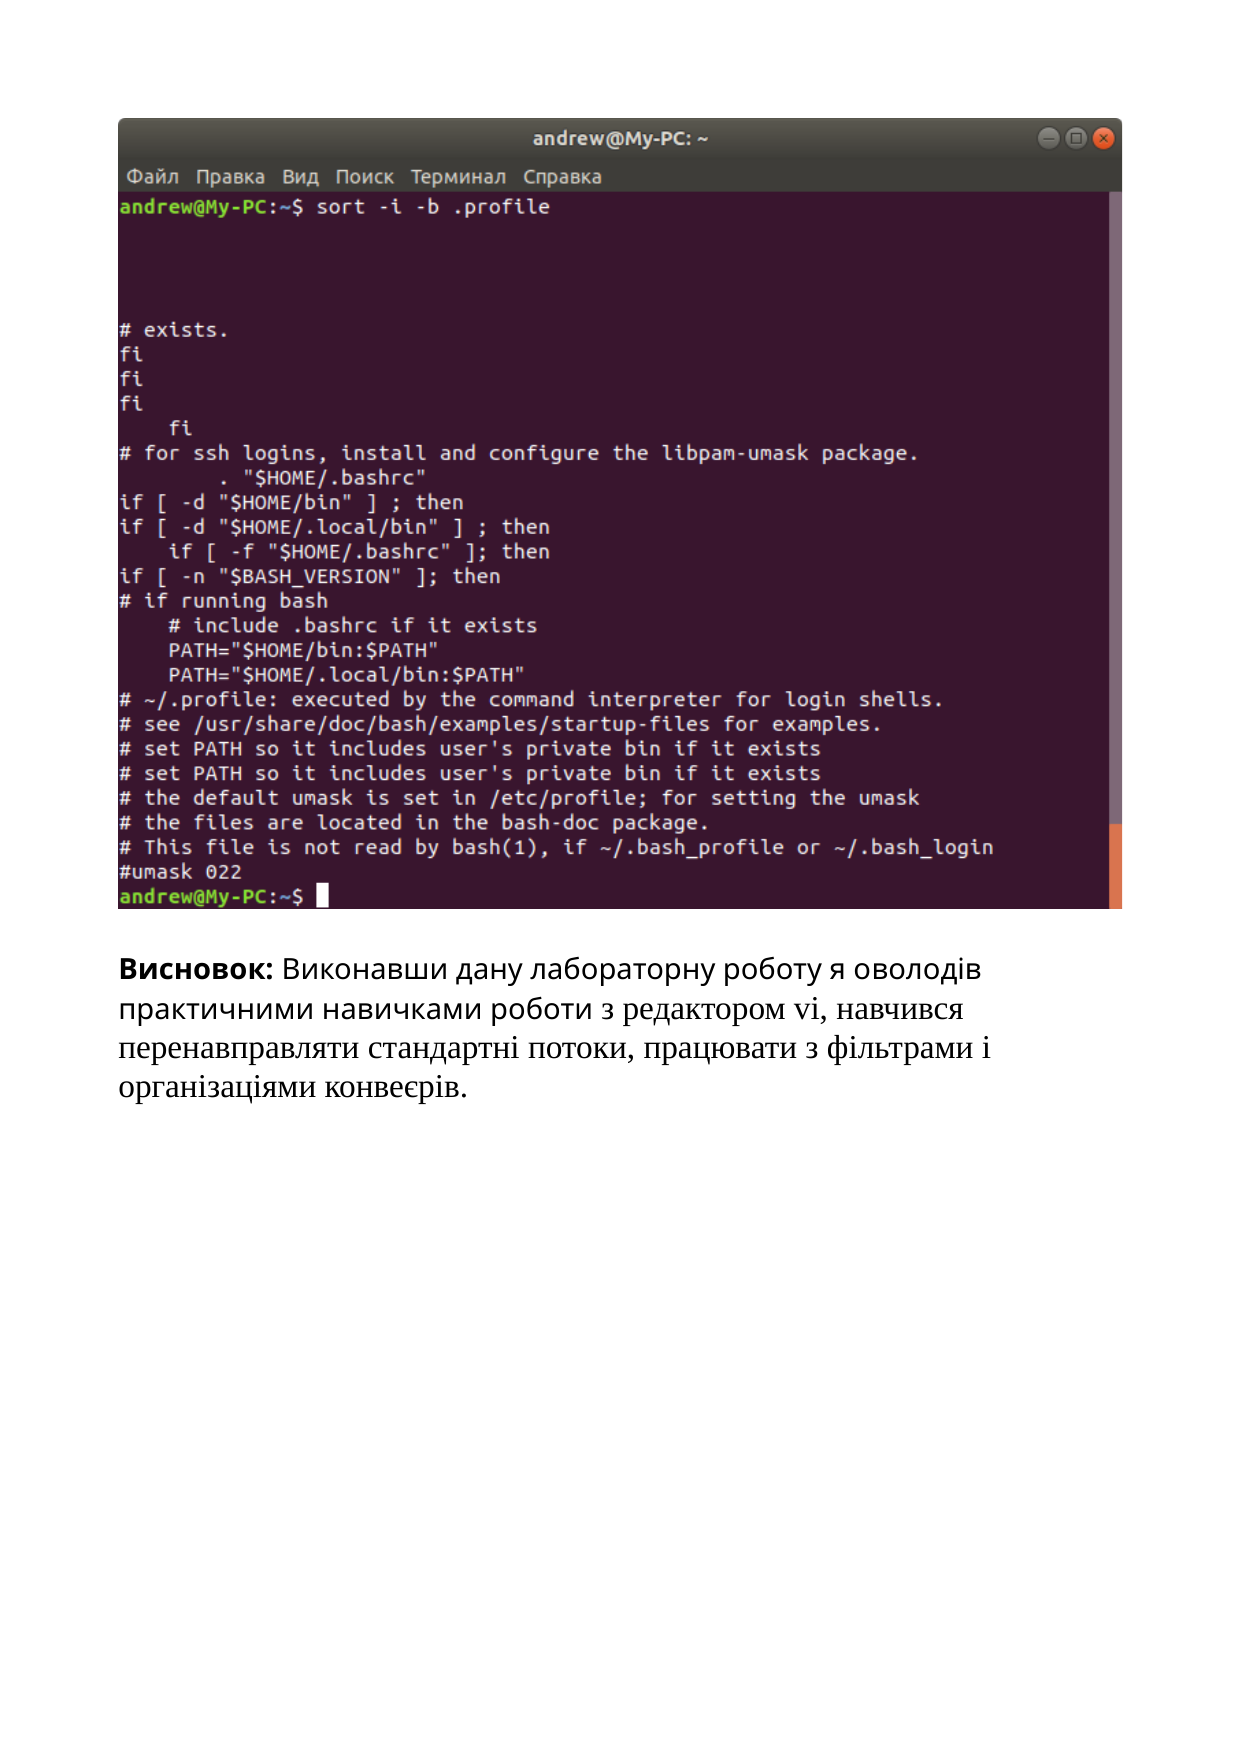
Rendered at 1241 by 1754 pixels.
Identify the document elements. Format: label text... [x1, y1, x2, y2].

picture [118, 118, 1123, 909]
text Висновок: Виконавши дану лабораторну роботу я оволодів практичними навичками роботи з редактором vi, навчився перенавправляти стандартні потоки, працювати з фільтрами і організаціями конвеєрів. [118, 948, 1122, 1104]
